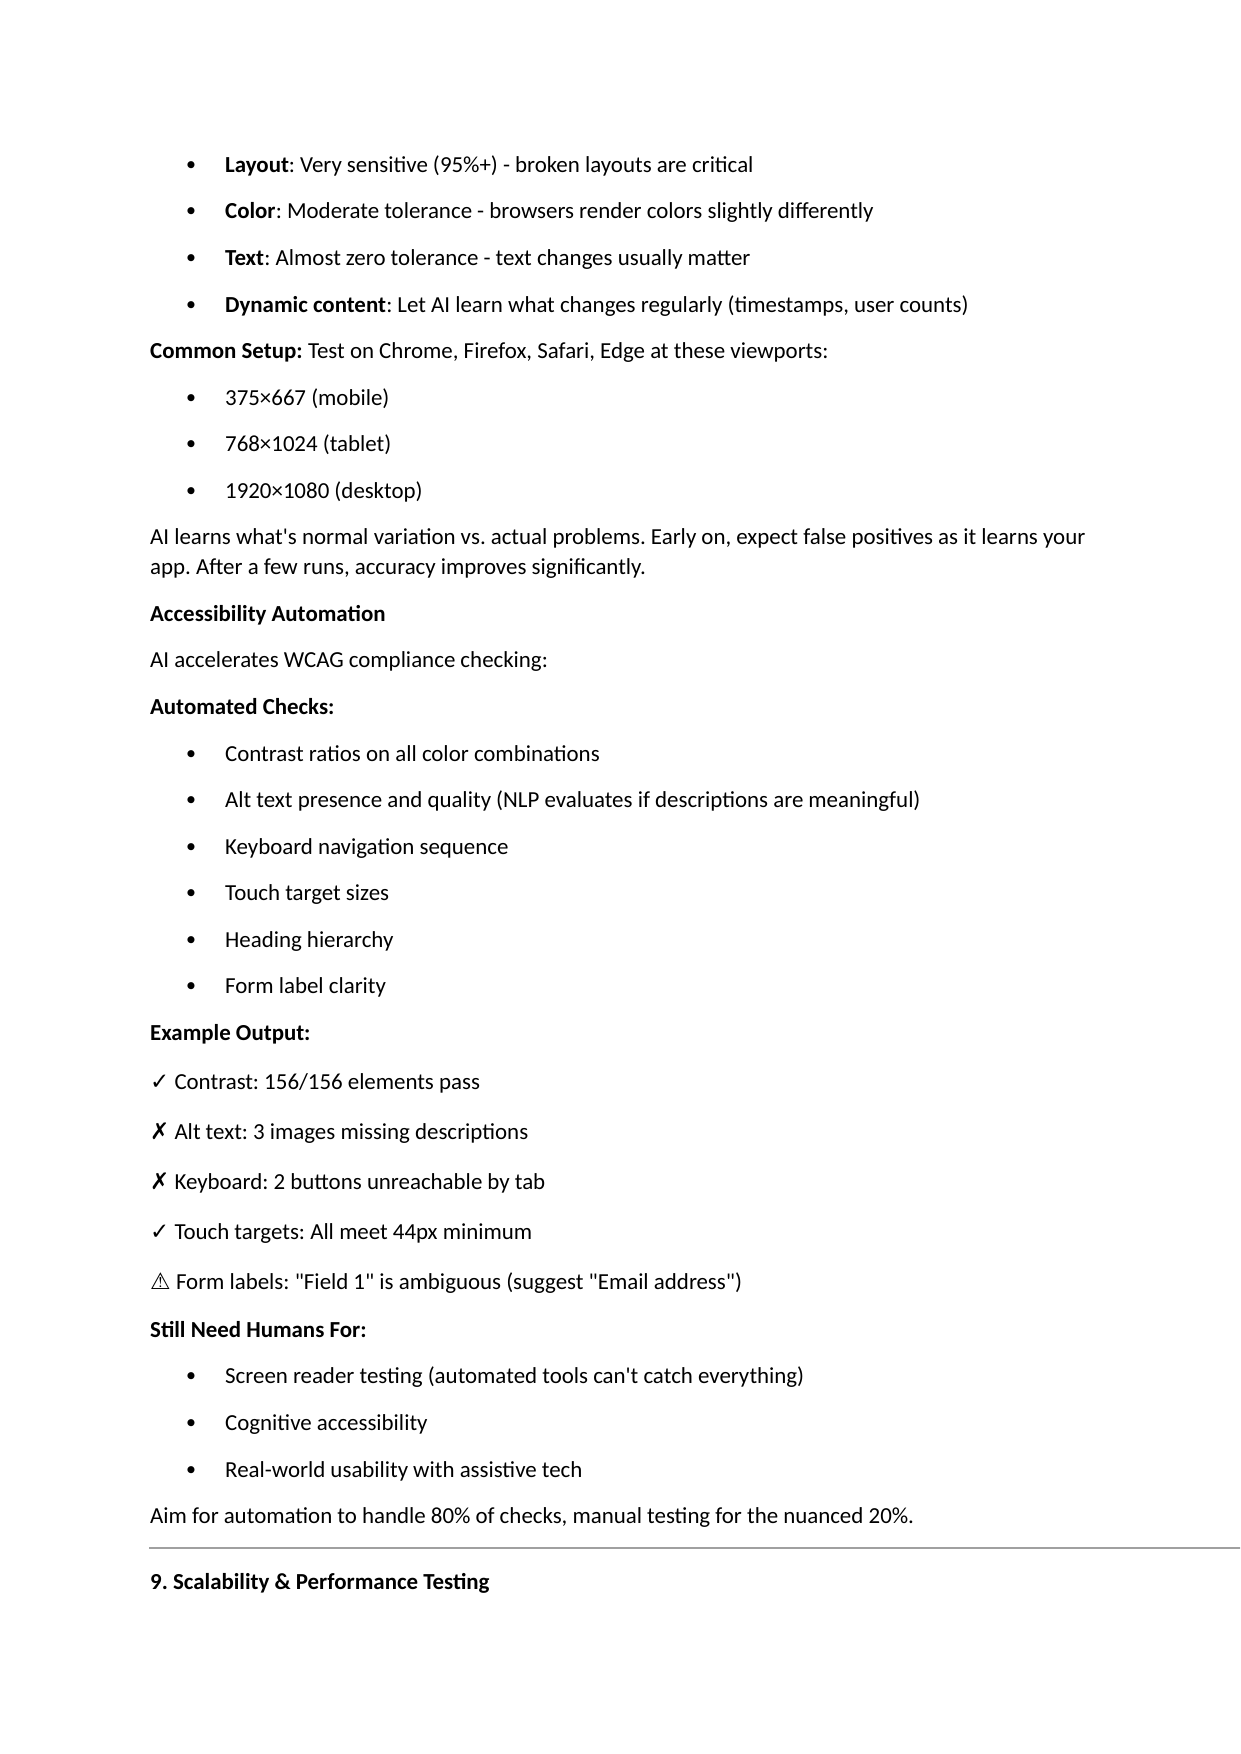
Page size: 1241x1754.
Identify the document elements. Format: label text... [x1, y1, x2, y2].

list Dynamic content: Let AI learn what changes regularly (timestamps, user counts) [187, 290, 1090, 318]
list Heading hierarchy [187, 925, 1090, 953]
list Alt text presence and quality (NLP evaluates if descriptions are meaningful) [187, 785, 1090, 813]
text ⚠ Form labels: "Field 1" is ambiguous (suggest "Email address") [150, 1265, 1090, 1296]
list Contrast ratios on all color combinations [187, 739, 1090, 767]
list Cognitive accessibility [187, 1408, 1090, 1436]
list Text: Almost zero tolerance - text changes usually matter [187, 243, 1090, 271]
text ✓ Contrast: 156/156 elements pass [150, 1064, 1090, 1096]
text AI learns what's normal variation vs. actual problems. Early on, expect false positives as it learns your app. After a few runs, accuracy improves significantly. [150, 522, 1090, 580]
list Form label clarity [187, 971, 1090, 999]
text Example Output: [150, 1018, 1090, 1046]
list 1920×1080 (desktop) [187, 476, 1090, 504]
text ✓ Touch targets: All meet 44px minimum [150, 1215, 1090, 1246]
text Aim for automation to handle 80% of checks, manual testing for the nuanced 20%. [150, 1501, 1090, 1529]
text ✗ Alt text: 3 images missing descriptions [150, 1115, 1090, 1146]
text Accessibility Automation [150, 599, 1090, 627]
list Layout: Very sensitive (95%+) - broken layouts are critical [187, 150, 1090, 178]
text AI accelerates WCAG compliance checking: [150, 646, 1090, 673]
list Color: Moderate tolerance - browsers render colors slightly differently [187, 197, 1090, 224]
list Touch target sizes [187, 878, 1090, 906]
text Automated Checks: [150, 692, 1090, 720]
text Common Setup: Test on Chrome, Firefox, Safari, Edge at these viewports: [150, 336, 1090, 364]
text Still Need Humans For: [150, 1315, 1090, 1343]
list 768×1024 (tablet) [187, 429, 1090, 457]
list 375×667 (mobile) [187, 383, 1090, 411]
list Keyboard navigation sequence [187, 832, 1090, 860]
list Real-world usability with assistive tech [187, 1455, 1090, 1483]
list Screen reader testing (automated tools can't catch everything) [187, 1362, 1090, 1390]
text ✗ Keyboard: 2 buttons unreachable by tab [150, 1165, 1090, 1196]
text 9. Scalability & Performance Testing [150, 1567, 1090, 1595]
